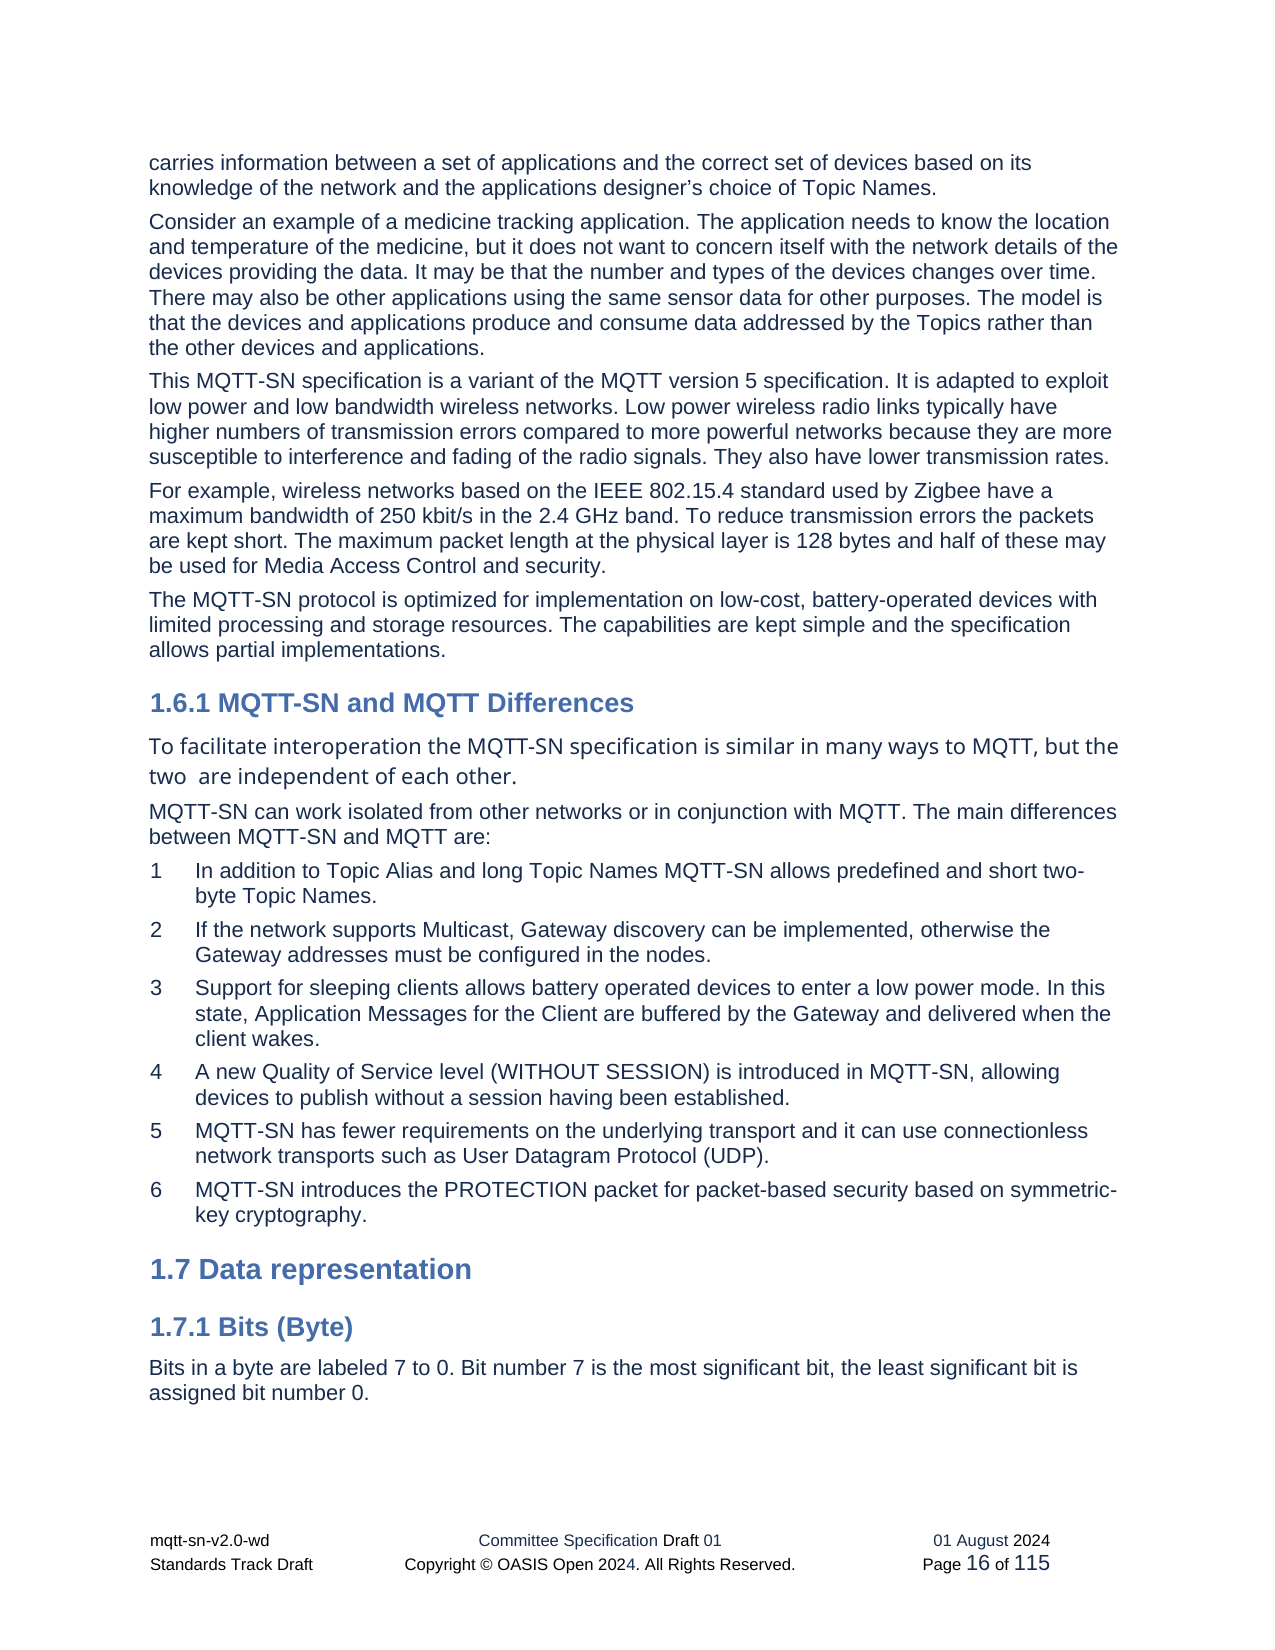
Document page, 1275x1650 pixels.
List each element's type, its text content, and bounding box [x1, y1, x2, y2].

list A new Quality of Service level (WITHOUT SESSION) is introduced in MQTT-SN, allowing devices to publish without a session having been established. [150, 1059, 1124, 1109]
subtitle 1.7 Data representation [150, 1252, 1124, 1286]
text Consider an example of a medicine tracking application. The application needs to know the location and temperature of the medicine, but it does not want to concern itself with the network details of the devices providing the data. It may be that the number and types of the devices changes over time. There may also be other applications using the same sensor data for other purposes. The model is that the devices and applications produce and consume data addressed by the Topics rather than the other devices and applications. [148, 209, 1124, 360]
text The MQTT-SN protocol is optimized for implementation on low-cost, battery-operated devices with limited processing and storage resources. The capabilities are kept simple and the specification allows partial implementations. [148, 587, 1124, 662]
text MQTT-SN can work isolated from other networks or in conjunction with MQTT. The main differences between MQTT-SN and MQTT are: [148, 799, 1124, 849]
list If the network supports Multicast, Gateway discovery can be implemented, otherwise the Gateway addresses must be configured in the nodes. [150, 916, 1124, 967]
subtitle 1.6.1 MQTT-SN and MQTT Differences [150, 687, 1124, 718]
list MQTT-SN has fewer requirements on the underlying transport and it can use connectionless network transports such as User Datagram Protocol (UDP). [150, 1118, 1124, 1168]
text To facilitate interoperation the MQTT-SN specification is similar in many ways to MQTT, but the two are independent of each other. [148, 731, 1124, 791]
list In addition to Topic Alias and long Topic Names MQTT-SN allows predefined and short two-byte Topic Names. [150, 858, 1124, 908]
list MQTT-SN introduces the PROTECTION packet for packet-based security based on symmetric-key cryptography. [150, 1177, 1124, 1227]
list Support for sleeping clients allows battery operated devices to enter a low power mode. In this state, Application Messages for the Client are buffered by the Gateway and delivered when the client wakes. [150, 975, 1124, 1051]
text carries information between a set of applications and the correct set of devices based on its knowledge of the network and the applications designer’s choice of Topic Names. [148, 150, 1124, 200]
text For example, wireless networks based on the IEEE 802.15.4 standard used by Zigbee have a maximum bandwidth of 250 kbit/s in the 2.4 GHz band. To reduce transmission errors the packets are kept short. The maximum packet length at the physical layer is 128 bytes and half of these may be used for Media Access Control and security. [148, 477, 1124, 578]
text Bits in a byte are labeled 7 to 0. Bit number 7 is the most significant bit, the least significant bit is assigned bit number 0. [148, 1354, 1124, 1405]
subtitle 1.7.1 Bits (Byte) [150, 1311, 1124, 1342]
text This MQTT-SN specification is a variant of the MQTT version 5 specification. It is adapted to exploit low power and low bandwidth wireless networks. Low power wireless radio links typically have higher numbers of transmission errors compared to more powerful networks because they are more susceptible to interference and fading of the radio signals. They also have lower transmission rates. [148, 368, 1124, 469]
